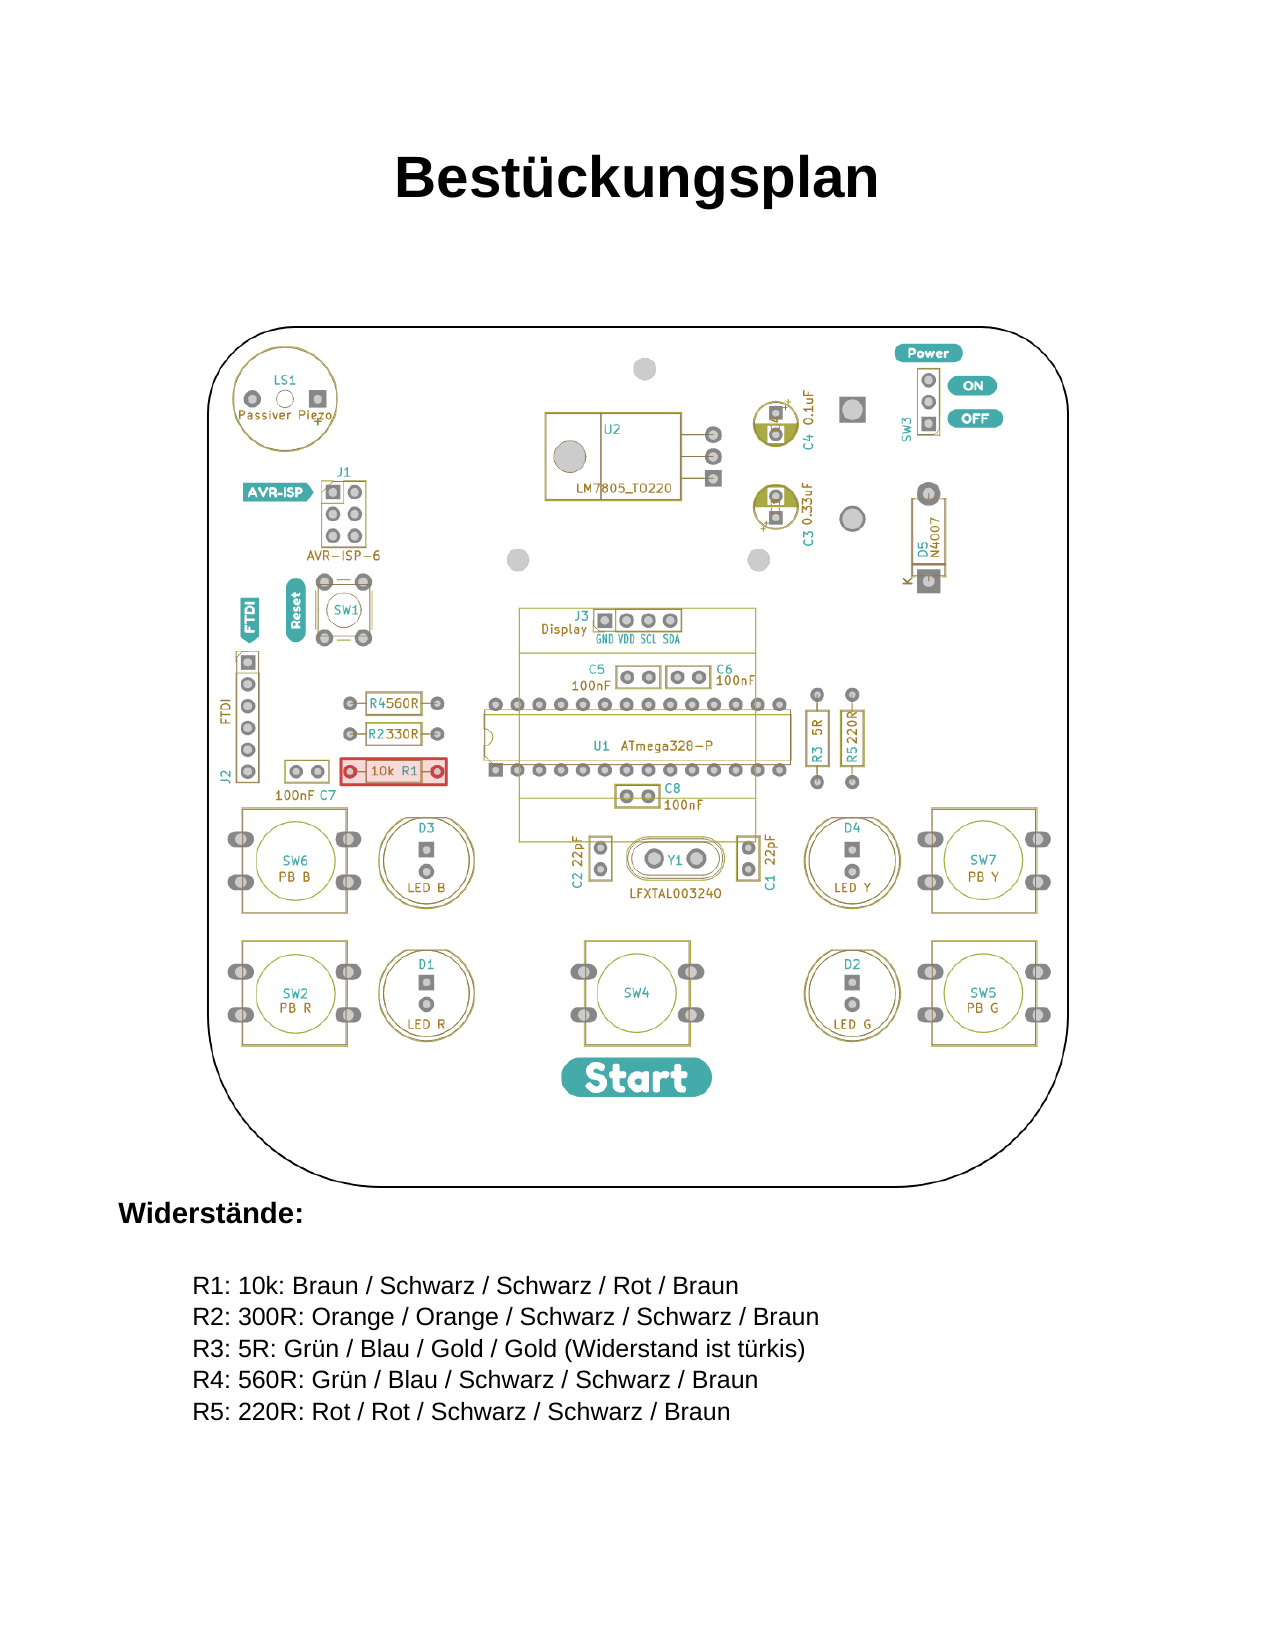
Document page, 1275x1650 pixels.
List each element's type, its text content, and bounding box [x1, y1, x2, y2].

title Bestückungsplan [118, 143, 1157, 210]
text R3: 5R: Grün / Blau / Gold / Gold (Widerstand ist türkis) [118, 1334, 1157, 1363]
picture [198, 317, 1077, 1196]
subtitle Widerstände: [118, 332, 1157, 1230]
text R2: 300R: Orange / Orange / Schwarz / Schwarz / Braun [118, 1302, 1157, 1331]
text R4: 560R: Grün / Blau / Schwarz / Schwarz / Braun [118, 1365, 1157, 1394]
text R1: 10k: Braun / Schwarz / Schwarz / Rot / Braun [118, 1242, 1157, 1300]
text R5: 220R: Rot / Rot / Schwarz / Schwarz / Braun [118, 1397, 1157, 1426]
